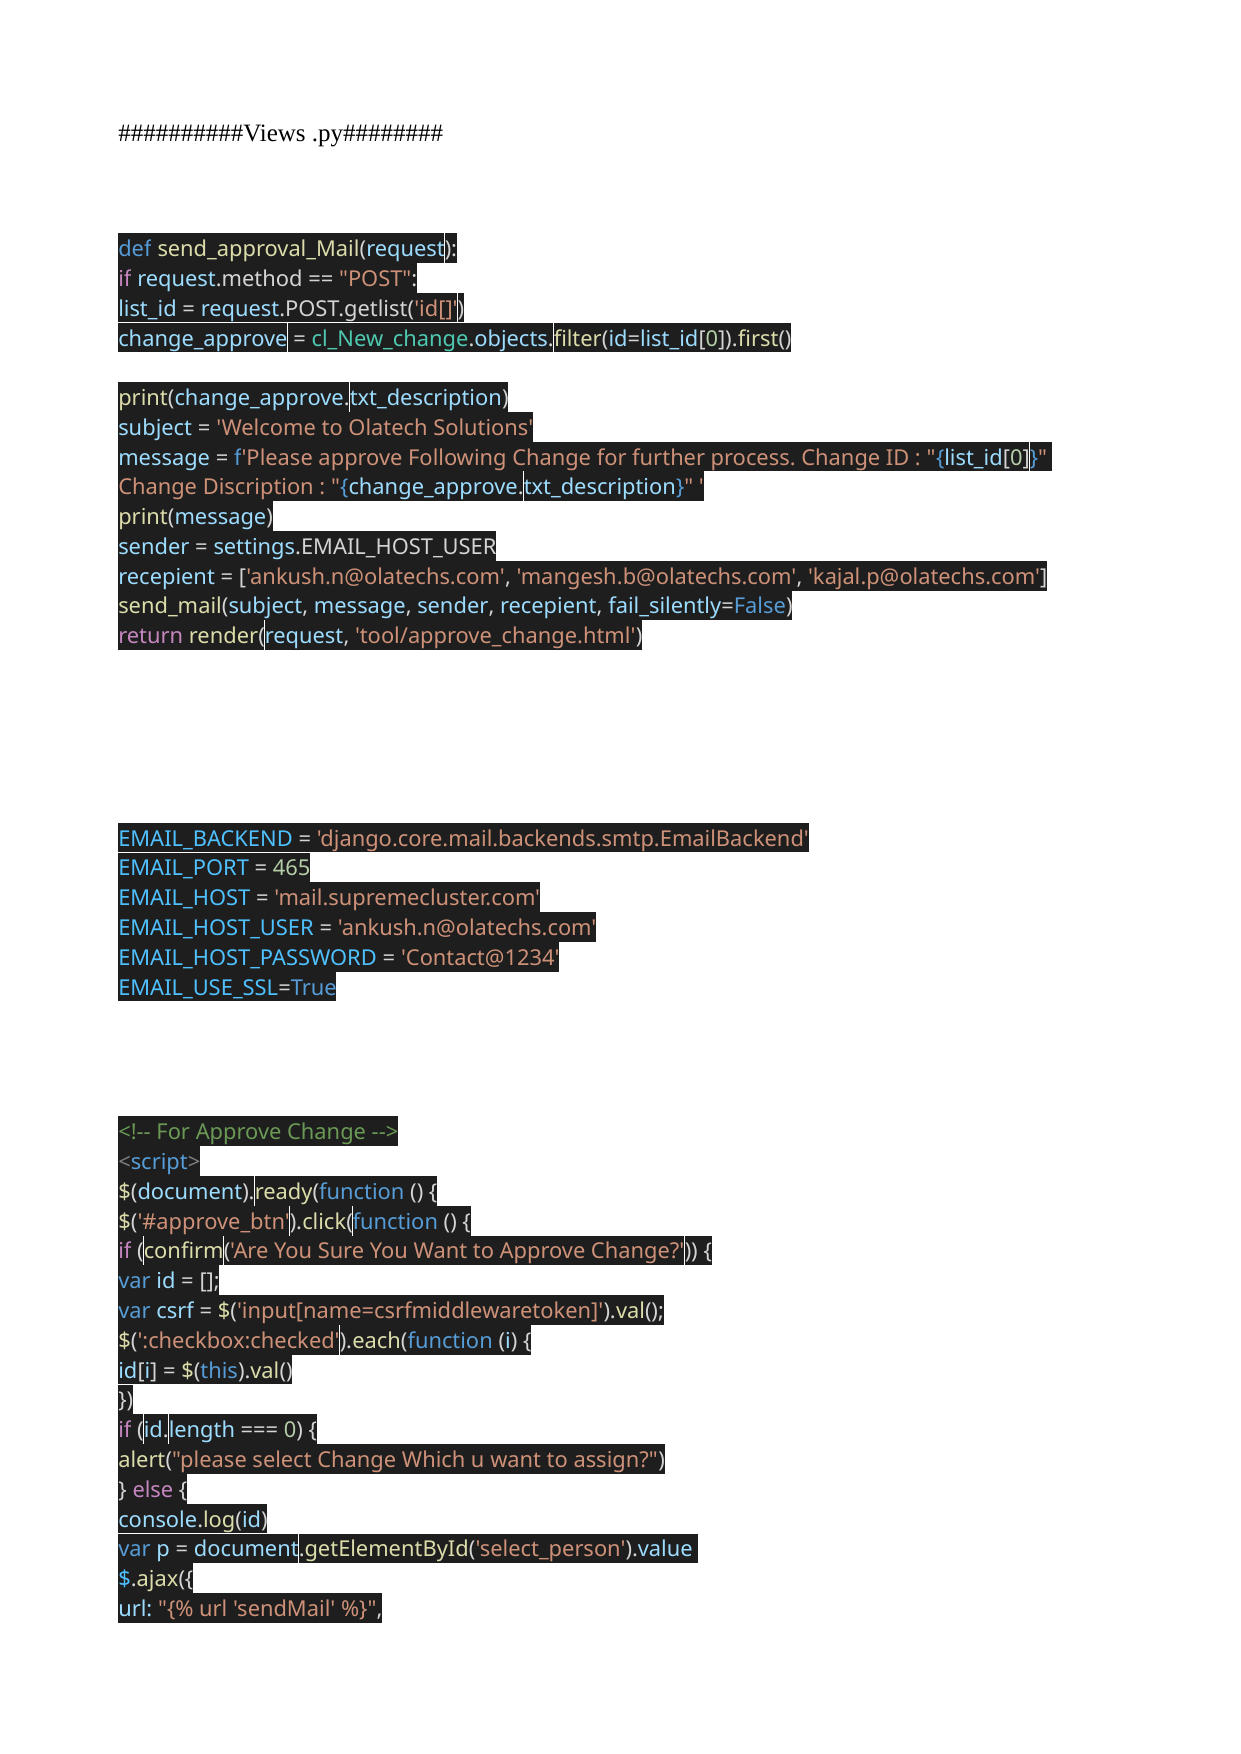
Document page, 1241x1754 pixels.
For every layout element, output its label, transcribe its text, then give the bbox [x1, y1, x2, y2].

text console.log(id) [118, 1504, 1122, 1533]
text url: "{% url 'sendMail' %}", [118, 1593, 1122, 1623]
text var csrf = $('input[name=csrfmiddlewaretoken]').val(); [118, 1295, 1122, 1325]
text print(message) [118, 501, 1122, 531]
text $(':checkbox:checked').each(function (i) { [118, 1325, 1122, 1355]
text ##########Views .py######## [118, 118, 1122, 147]
text message = f'Please approve Following Change for further process. Change ID : "{list_id[0]}" Change Discription : "{change_approve.txt_description}" ' [118, 442, 1122, 501]
text if (id.length === 0) { [118, 1414, 1122, 1444]
text EMAIL_HOST_USER = 'ankush.n@olatechs.com' [118, 912, 1122, 942]
text } else { [118, 1474, 1122, 1504]
text sender = settings.EMAIL_HOST_USER [118, 531, 1122, 561]
text <!-- For Approve Change --> [118, 1116, 1122, 1146]
text change_approve = cl_New_change.objects.filter(id=list_id[0]).first() [118, 322, 1122, 352]
text }) [118, 1384, 1122, 1414]
text var id = []; [118, 1265, 1122, 1295]
text alert("please select Change Which u want to assign?") [118, 1444, 1122, 1474]
text if (confirm('Are You Sure You Want to Approve Change?')) { [118, 1236, 1122, 1265]
text subject = 'Welcome to Olatech Solutions' [118, 412, 1122, 442]
text print(change_approve.txt_description) [118, 382, 1122, 412]
text EMAIL_BACKEND = 'django.core.mail.backends.smtp.EmailBackend' [118, 823, 1122, 852]
text EMAIL_HOST_PASSWORD = 'Contact@1234' [118, 942, 1122, 972]
text $('#approve_btn').click(function () { [118, 1206, 1122, 1236]
text id[i] = $(this).val() [118, 1355, 1122, 1384]
text EMAIL_HOST = 'mail.supremecluster.com' [118, 882, 1122, 912]
text recepient = ['ankush.n@olatechs.com', 'mangesh.b@olatechs.com', 'kajal.p@olatechs.com'] [118, 561, 1122, 591]
text <script> [118, 1146, 1122, 1176]
text $.ajax({ [118, 1563, 1122, 1593]
text $(document).ready(function () { [118, 1176, 1122, 1206]
text def send_approval_Mail(request): [118, 233, 1122, 263]
text send_mail(subject, message, sender, recepient, fail_silently=False) [118, 591, 1122, 620]
text EMAIL_USE_SSL=True [118, 972, 1122, 1001]
text if request.method == "POST": [118, 263, 1122, 293]
text EMAIL_PORT = 465 [118, 852, 1122, 882]
text list_id = request.POST.getlist('id[]') [118, 293, 1122, 322]
text var p = document.getElementById('select_person').value [118, 1533, 1122, 1563]
text return render(request, 'tool/approve_change.html') [118, 620, 1122, 650]
